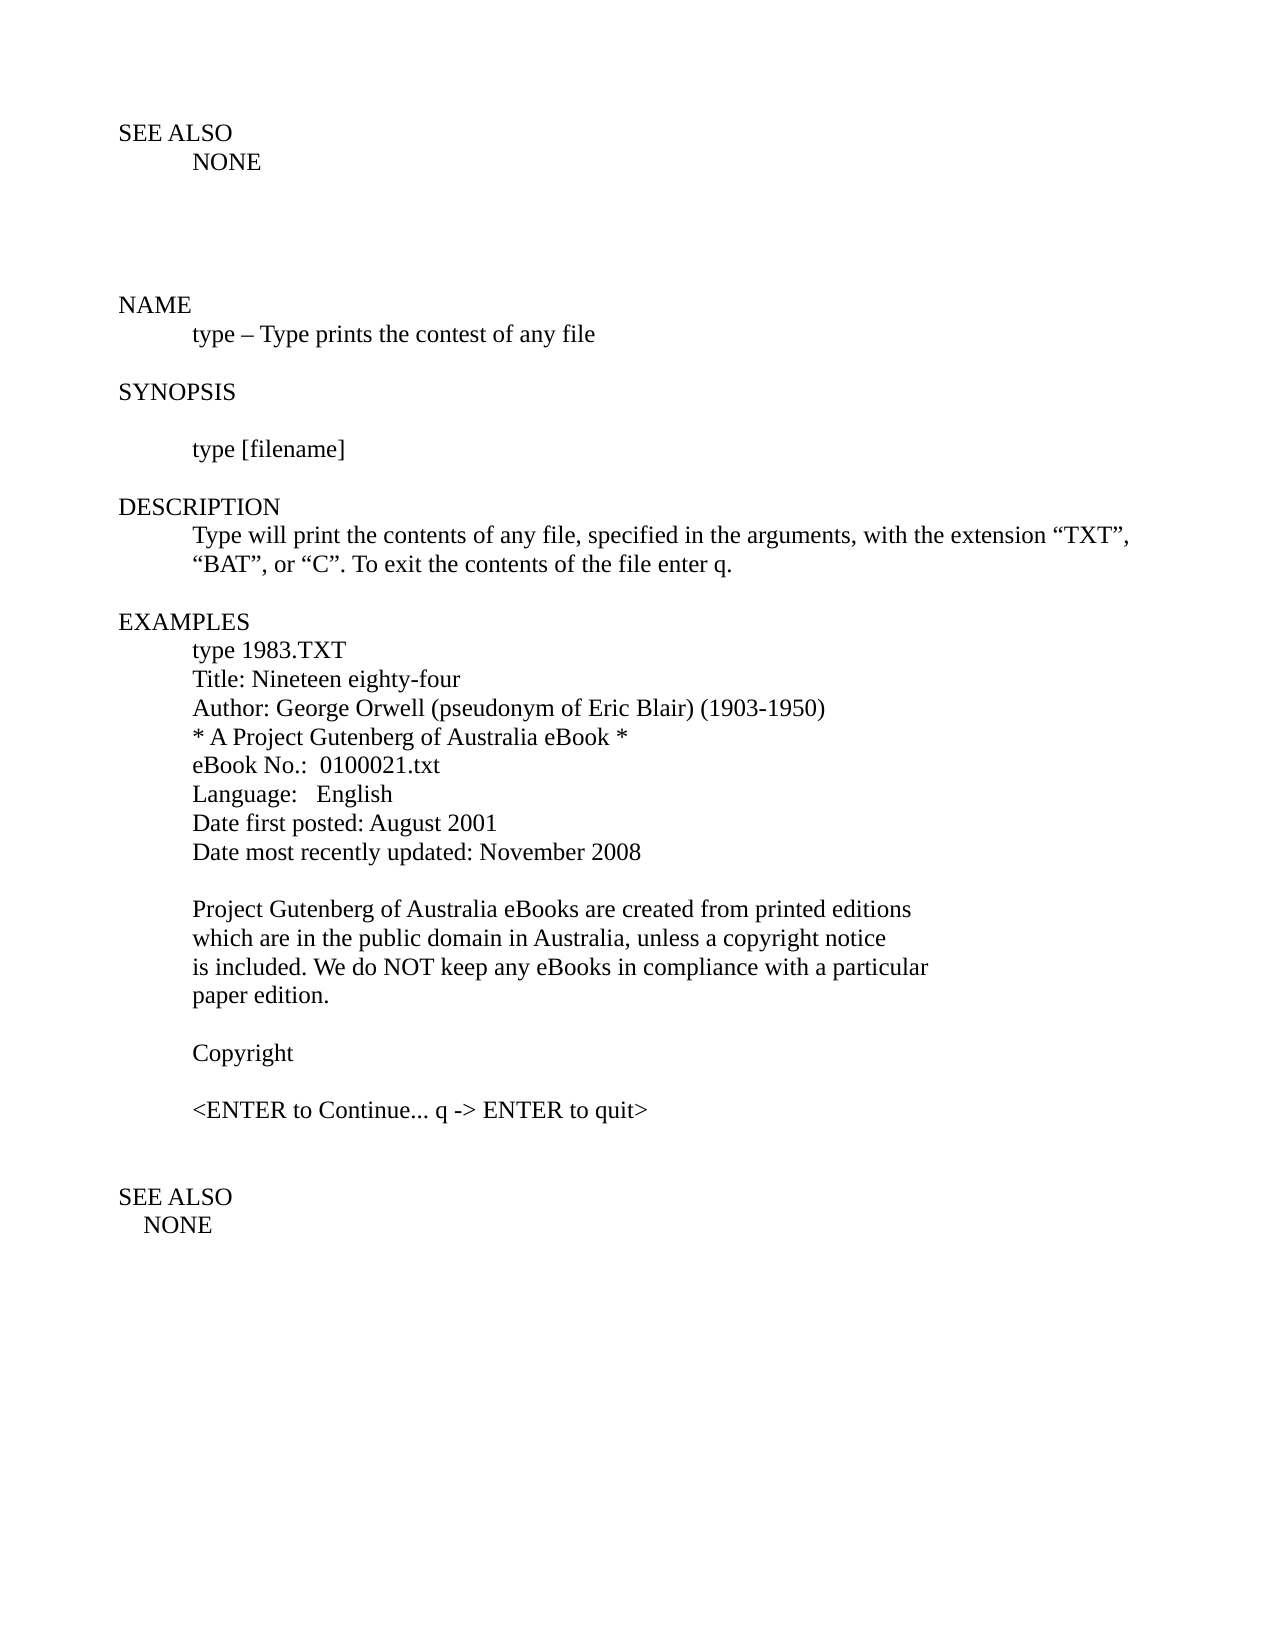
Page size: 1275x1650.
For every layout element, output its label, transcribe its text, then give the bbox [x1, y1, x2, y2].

text Author: George Orwell (pseudonym of Eric Blair) (1903-1950) [118, 693, 1157, 722]
text Type will print the contents of any file, specified in the arguments, with the extension “TXT”, “BAT”, or “C”. To exit the contents of the file enter q. [118, 521, 1157, 578]
text Copyright [118, 1038, 1157, 1067]
text Date most recently updated: November 2008 [118, 837, 1157, 866]
text Date first posted: August 2001 [118, 808, 1157, 837]
text type 1983.TXT [118, 636, 1157, 664]
text Title: Nineteen eighty-four [118, 664, 1157, 693]
text DESCRIPTION [118, 492, 1157, 521]
text type – Type prints the contest of any file [118, 319, 1157, 348]
text SYNOPSIS [118, 377, 1157, 406]
text <ENTER to Continue... q -> ENTER to quit> [118, 1096, 1157, 1124]
text NONE [118, 147, 1157, 176]
text EXAMPLES [118, 607, 1157, 636]
text type [filename] [118, 434, 1157, 463]
text Language: English [118, 779, 1157, 808]
text * A Project Gutenberg of Australia eBook * [118, 722, 1157, 751]
text NAME [118, 291, 1157, 319]
text eBook No.: 0100021.txt [118, 751, 1157, 779]
text SEE ALSO [118, 118, 1157, 147]
text which are in the public domain in Australia, unless a copyright notice [118, 923, 1157, 952]
text Project Gutenberg of Australia eBooks are created from printed editions [118, 894, 1157, 923]
text paper edition. [118, 981, 1157, 1009]
text SEE ALSO [118, 1182, 1157, 1211]
text NONE [118, 1211, 1157, 1239]
text is included. We do NOT keep any eBooks in compliance with a particular [118, 952, 1157, 981]
